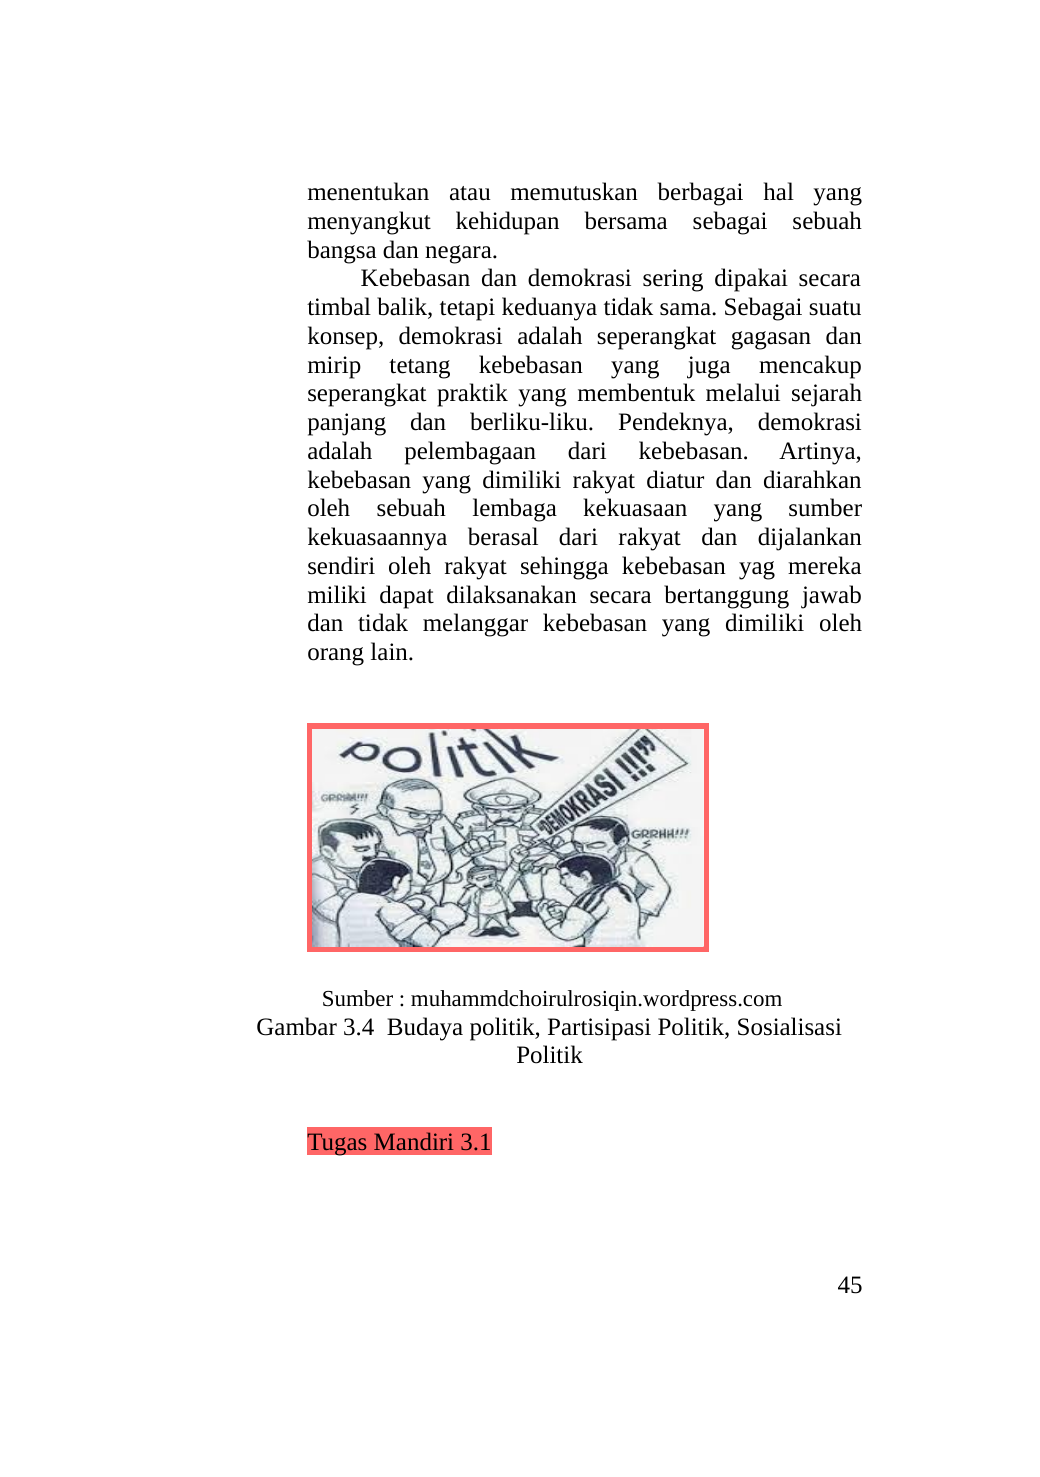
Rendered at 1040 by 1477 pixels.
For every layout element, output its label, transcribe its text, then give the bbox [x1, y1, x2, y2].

text Kebebasan dan demokrasi sering dipakai secara timbal balik, tetapi keduanya tidak sama. Sebagai suatu konsep, demokrasi adalah seperangkat gagasan dan mirip tetang kebebasan yang juga mencakup seperangkat praktik yang membentuk melalui sejarah panjang dan berliku-liku. Pendeknya, demokrasi adalah pelembagaan dari kebebasan. Artinya, kebebasan yang dimiliki rakyat diatur dan diarahkan oleh sebuah lembaga kekuasaan yang sumber kekuasaannya berasal dari rakyat dan dijalankan sendiri oleh rakyat sehingga kebebasan yag mereka miliki dapat dilaksanakan secara bertanggung jawab dan tidak melanggar kebebasan yang dimiliki oleh orang lain. [307, 263, 862, 666]
picture [312, 729, 704, 947]
text Tugas Mandiri 3.1 [307, 1127, 862, 1155]
text Gambar 3.4 Budaya politik, Partisipasi Politik, Sosialisasi Politik [236, 1012, 862, 1069]
text menentukan atau memutuskan berbagai hal yang menyangkut kehidupan bersama sebagai sebuah bangsa dan negara. [307, 177, 862, 263]
text Sumber : muhammdchoirulrosiqin.wordpress.com [236, 985, 862, 1012]
